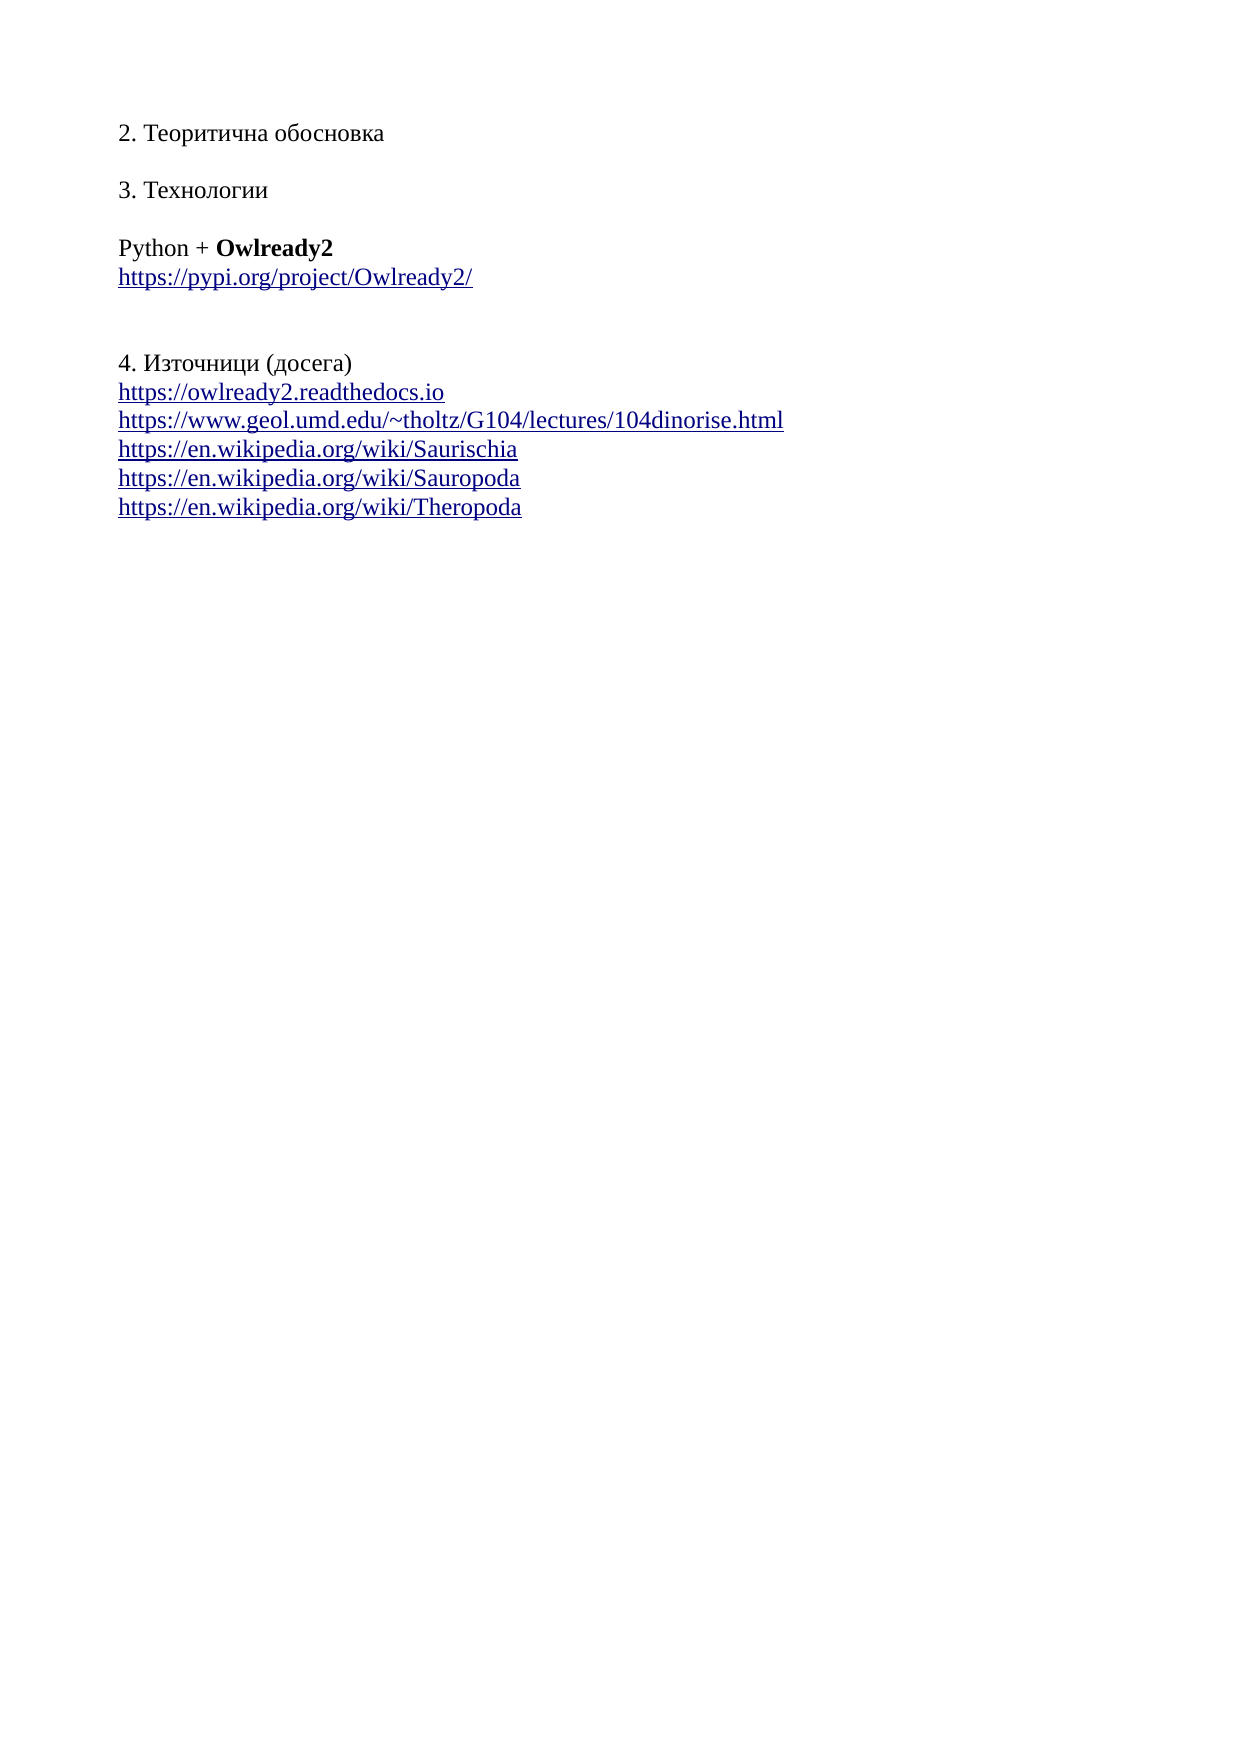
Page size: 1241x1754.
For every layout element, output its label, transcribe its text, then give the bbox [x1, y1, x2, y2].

text Python + Owlready2 [118, 233, 1122, 262]
text 3. Технологии [118, 176, 1122, 204]
text 2. Теоритична обосновка [118, 118, 1122, 147]
text 4. Източници (досега) [118, 348, 1122, 377]
text https://owlready2.readthedocs.io [118, 377, 1122, 406]
text https://en.wikipedia.org/wiki/Theropoda [118, 492, 1122, 521]
text https://en.wikipedia.org/wiki/Saurischia [118, 434, 1122, 463]
text https://pypi.org/project/Owlready2/ [118, 262, 1122, 291]
text https://en.wikipedia.org/wiki/Sauropoda [118, 463, 1122, 492]
text https://www.geol.umd.edu/~tholtz/G104/lectures/104dinorise.html [118, 406, 1122, 434]
